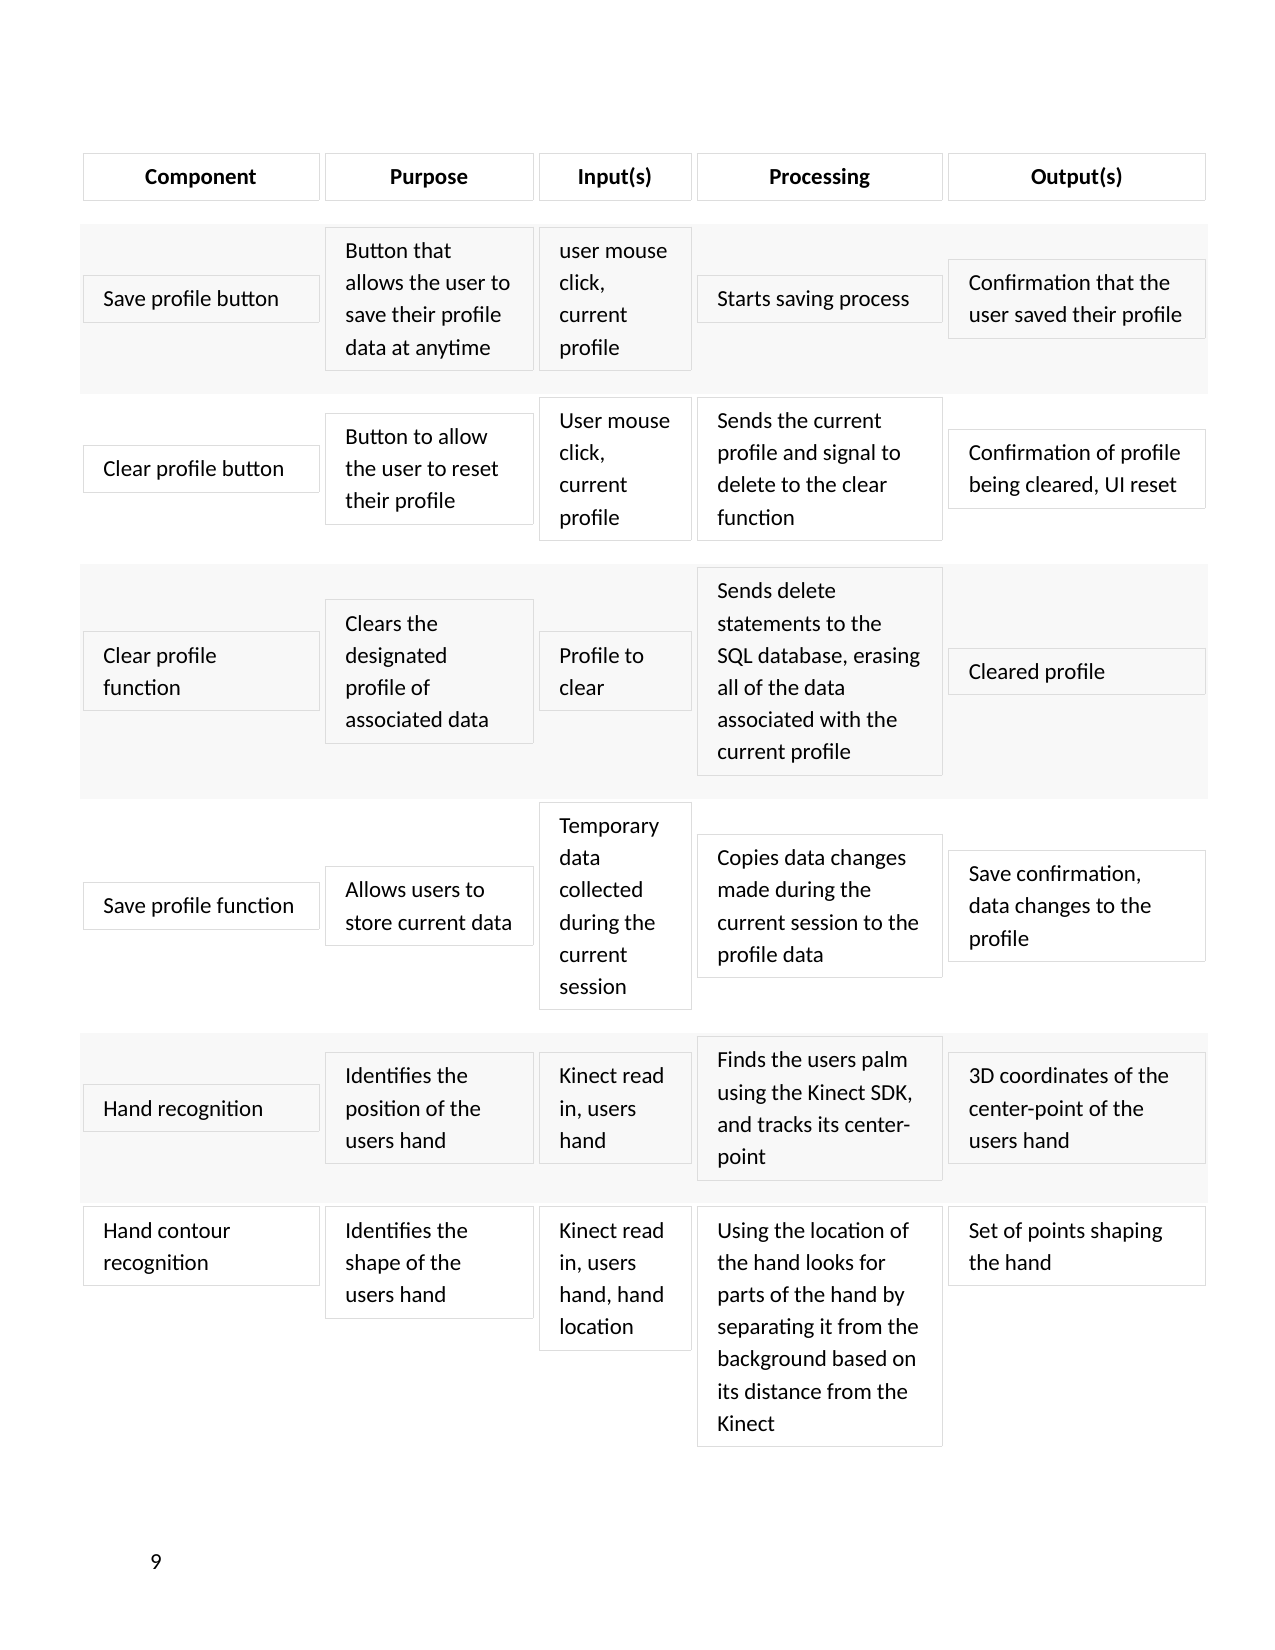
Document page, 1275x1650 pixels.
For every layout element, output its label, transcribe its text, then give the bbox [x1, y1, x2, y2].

table_cell Confirmation that the user saved their profile [945, 224, 1208, 394]
table_cell Sends delete statements to the SQL database, erasing all of the data associated with the current profile [694, 564, 945, 799]
table_cell Cleared profile [945, 564, 1208, 799]
table_cell User mouse click, current profile [536, 394, 694, 564]
table_header Component [80, 150, 322, 224]
table_cell Hand recognition [80, 1033, 322, 1203]
table_header Input(s) [536, 150, 694, 224]
table_cell Copies data changes made during the current session to the profile data [694, 799, 945, 1033]
table_cell Using the location of the hand looks for parts of the hand by separating it from the background based on its distance from the Kinect [694, 1204, 945, 1470]
table_cell Save confirmation, data changes to the profile [945, 799, 1208, 1033]
table_cell Button to allow the user to reset their profile [322, 394, 536, 564]
table_cell Kinect read in, users hand [536, 1033, 694, 1203]
table_cell Confirmation of profile being cleared, UI reset [945, 394, 1208, 564]
table_cell Clears the designated profile of associated data [322, 564, 536, 799]
table_cell Sends the current profile and signal to delete to the clear function [694, 394, 945, 564]
table_cell Identifies the position of the users hand [322, 1033, 536, 1203]
table_cell Save profile button [80, 224, 322, 394]
table_cell Save profile function [80, 799, 322, 1033]
table_cell Finds the users palm using the Kinect SDK, and tracks its center-point [694, 1033, 945, 1203]
table_cell user mouse click, current profile [536, 224, 694, 394]
table_cell Button that allows the user to save their profile data at anytime [322, 224, 536, 394]
table_cell Allows users to store current data [322, 799, 536, 1033]
table_cell 3D coordinates of the center-point of the users hand [945, 1033, 1208, 1203]
table_header Output(s) [945, 150, 1208, 224]
table_cell Identifies the shape of the users hand [322, 1204, 536, 1470]
table_header Purpose [322, 150, 536, 224]
table_cell Clear profile button [80, 394, 322, 564]
table_cell Starts saving process [694, 224, 945, 394]
table_cell Kinect read in, users hand, hand location [536, 1204, 694, 1470]
table_cell Set of points shaping the hand [945, 1204, 1208, 1470]
table_cell Temporary data collected during the current session [536, 799, 694, 1033]
table_cell Profile to clear [536, 564, 694, 799]
table_cell Hand contour recognition [80, 1204, 322, 1470]
table_header Processing [694, 150, 945, 224]
table_cell Clear profile function [80, 564, 322, 799]
